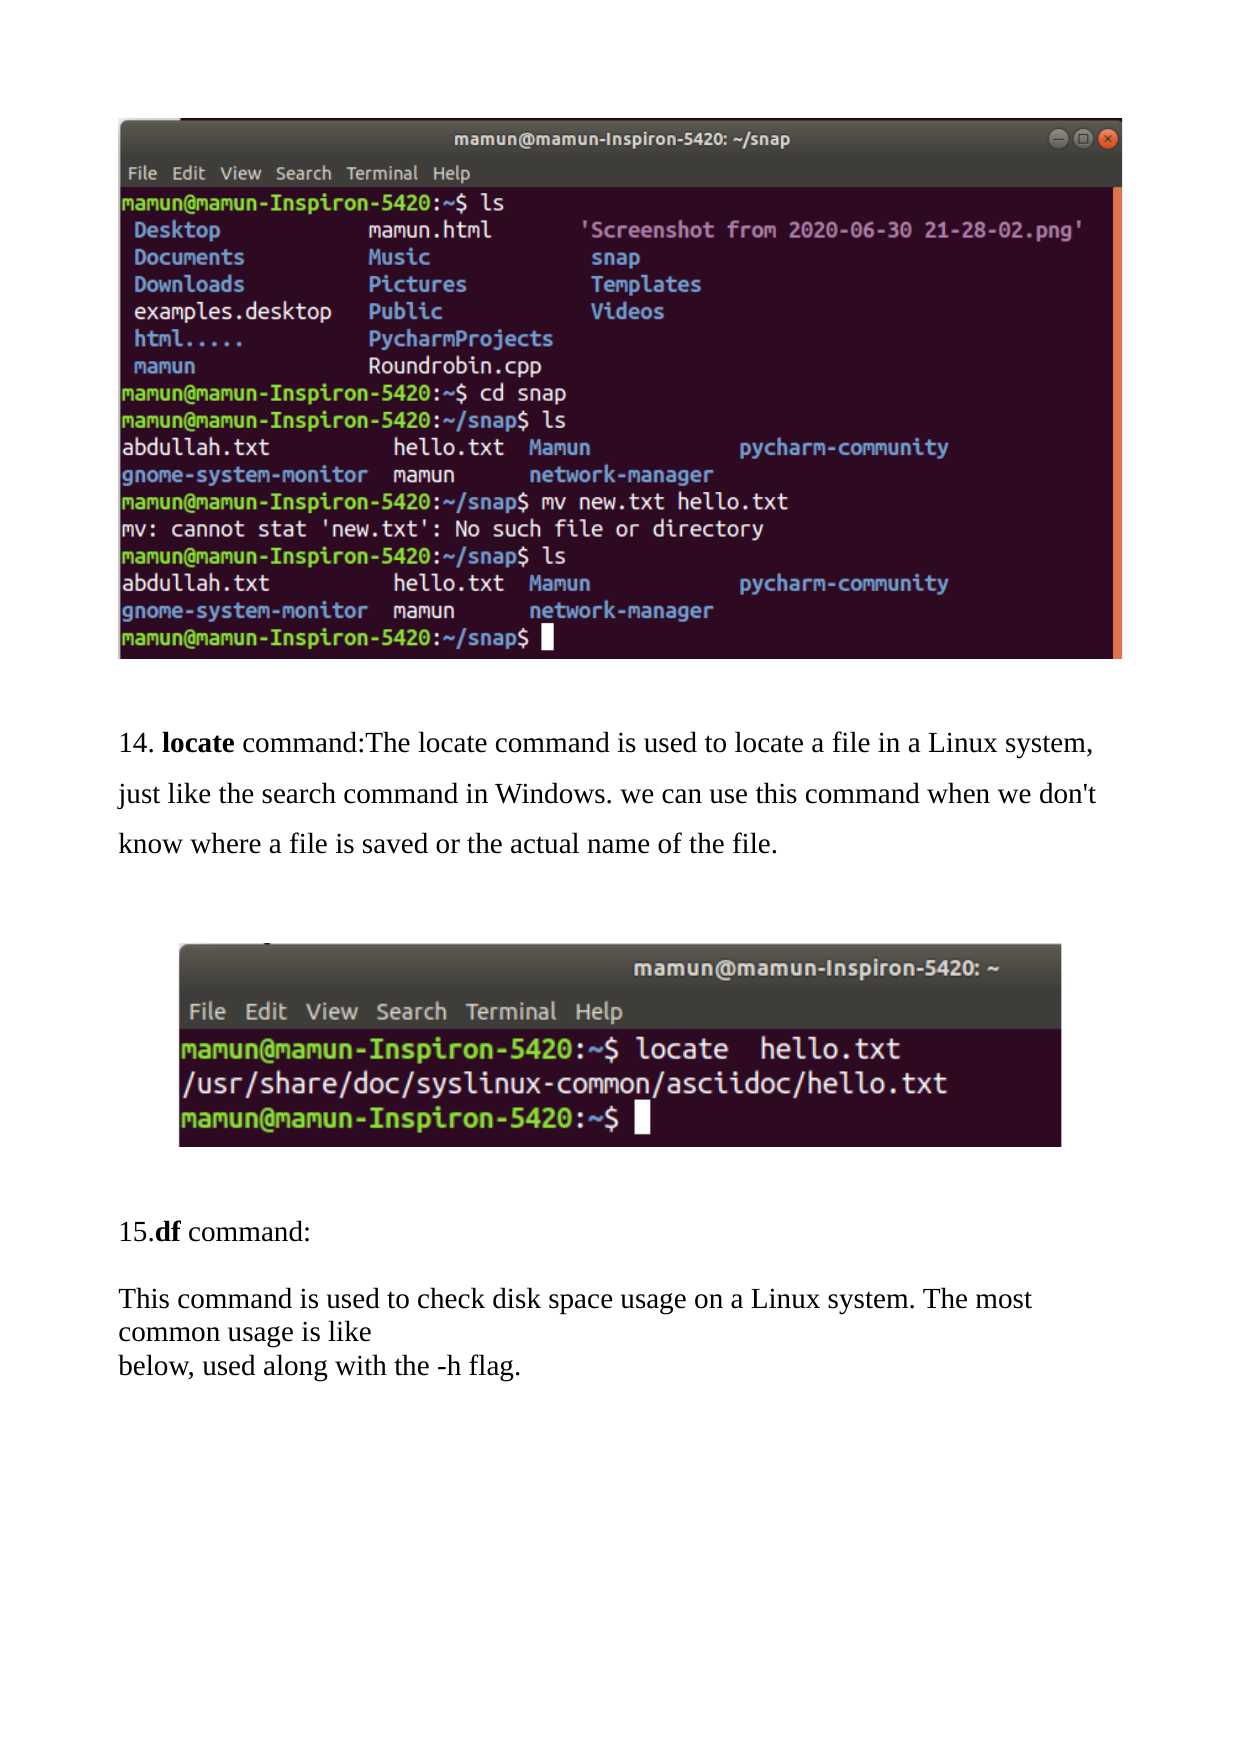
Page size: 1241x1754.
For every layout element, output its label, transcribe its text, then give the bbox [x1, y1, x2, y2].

text 15.df command: [118, 1214, 1122, 1247]
text 14. locate command:The locate command is used to locate a file in a Linux system, just like the search command in Windows. we can use this command when we don't know where a file is saved or the actual name of the file. [118, 725, 1122, 859]
text below, used along with the -h flag. [118, 1348, 1122, 1381]
picture [178, 943, 1062, 1147]
picture [118, 118, 1123, 659]
text This command is used to check disk space usage on a Linux system. The most common usage is like [118, 1281, 1122, 1348]
